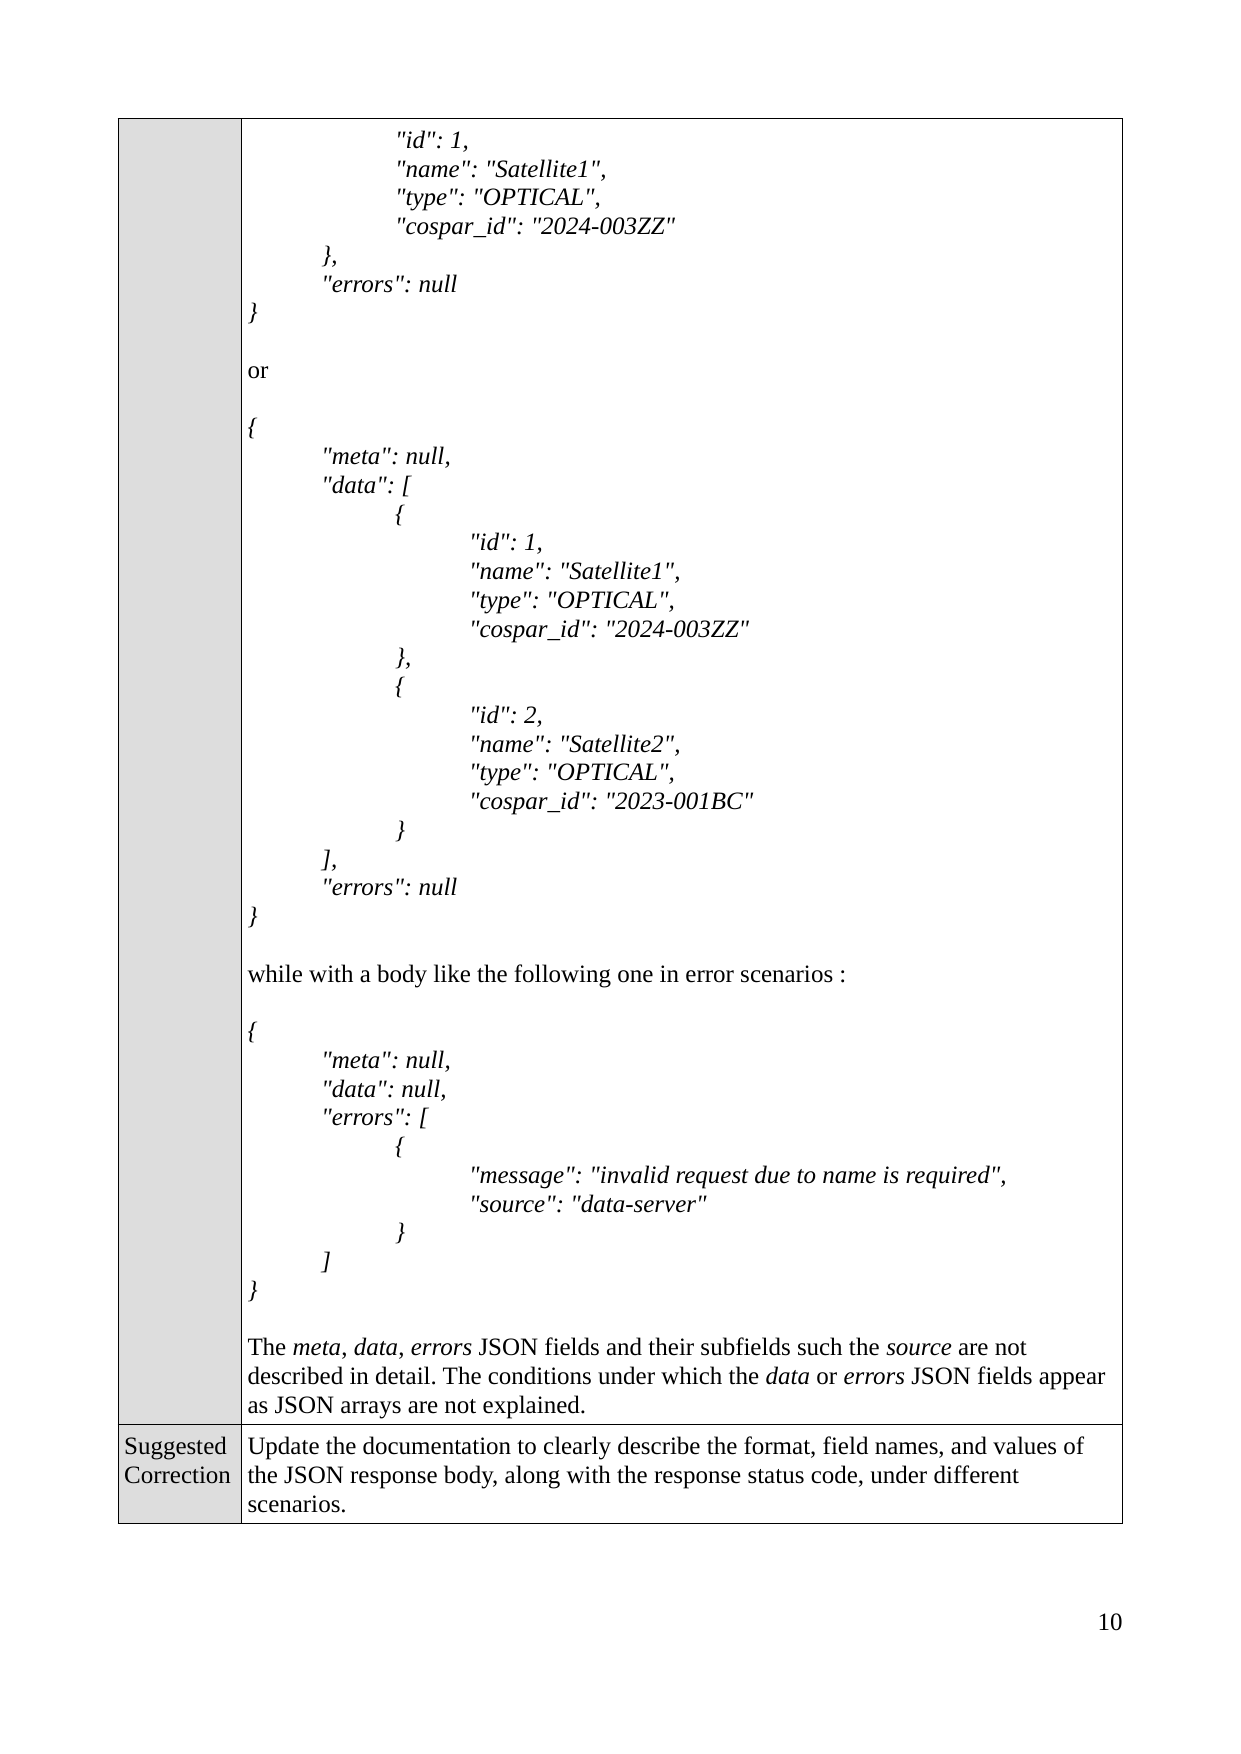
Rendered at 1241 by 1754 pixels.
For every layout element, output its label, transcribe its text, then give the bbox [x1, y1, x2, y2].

table_cell Update the documentation to clearly describe the format, field names, and values of the JSON response body, along with the response status code, under different scenarios. [242, 1425, 1122, 1523]
table_cell "id": 1, "name": "Satellite1", "type": "OPTICAL", "cospar_id": "2024-003ZZ" }, "errors": null } or { "meta": null, "data": [ { "id": 1, "name": "Satellite1", "type": "OPTICAL", "cospar_id": "2024-003ZZ" }, { "id": 2, "name": "Satellite2", "type": "OPTICAL", "cospar_id": "2023-001BC" } ], "errors": null } while with a body like the following one in error scenarios : { "meta": null, "data": null, "errors": [ { "message": "invalid request due to name is required", "source": "data-server" } ] } The meta, data, errors JSON fields and their subfields such the source are not described in detail. The conditions under which the data or errors JSON fields appear as JSON arrays are not explained. [242, 119, 1122, 1424]
table_cell Suggested Correction [119, 1425, 241, 1523]
table_cell [119, 119, 241, 1424]
